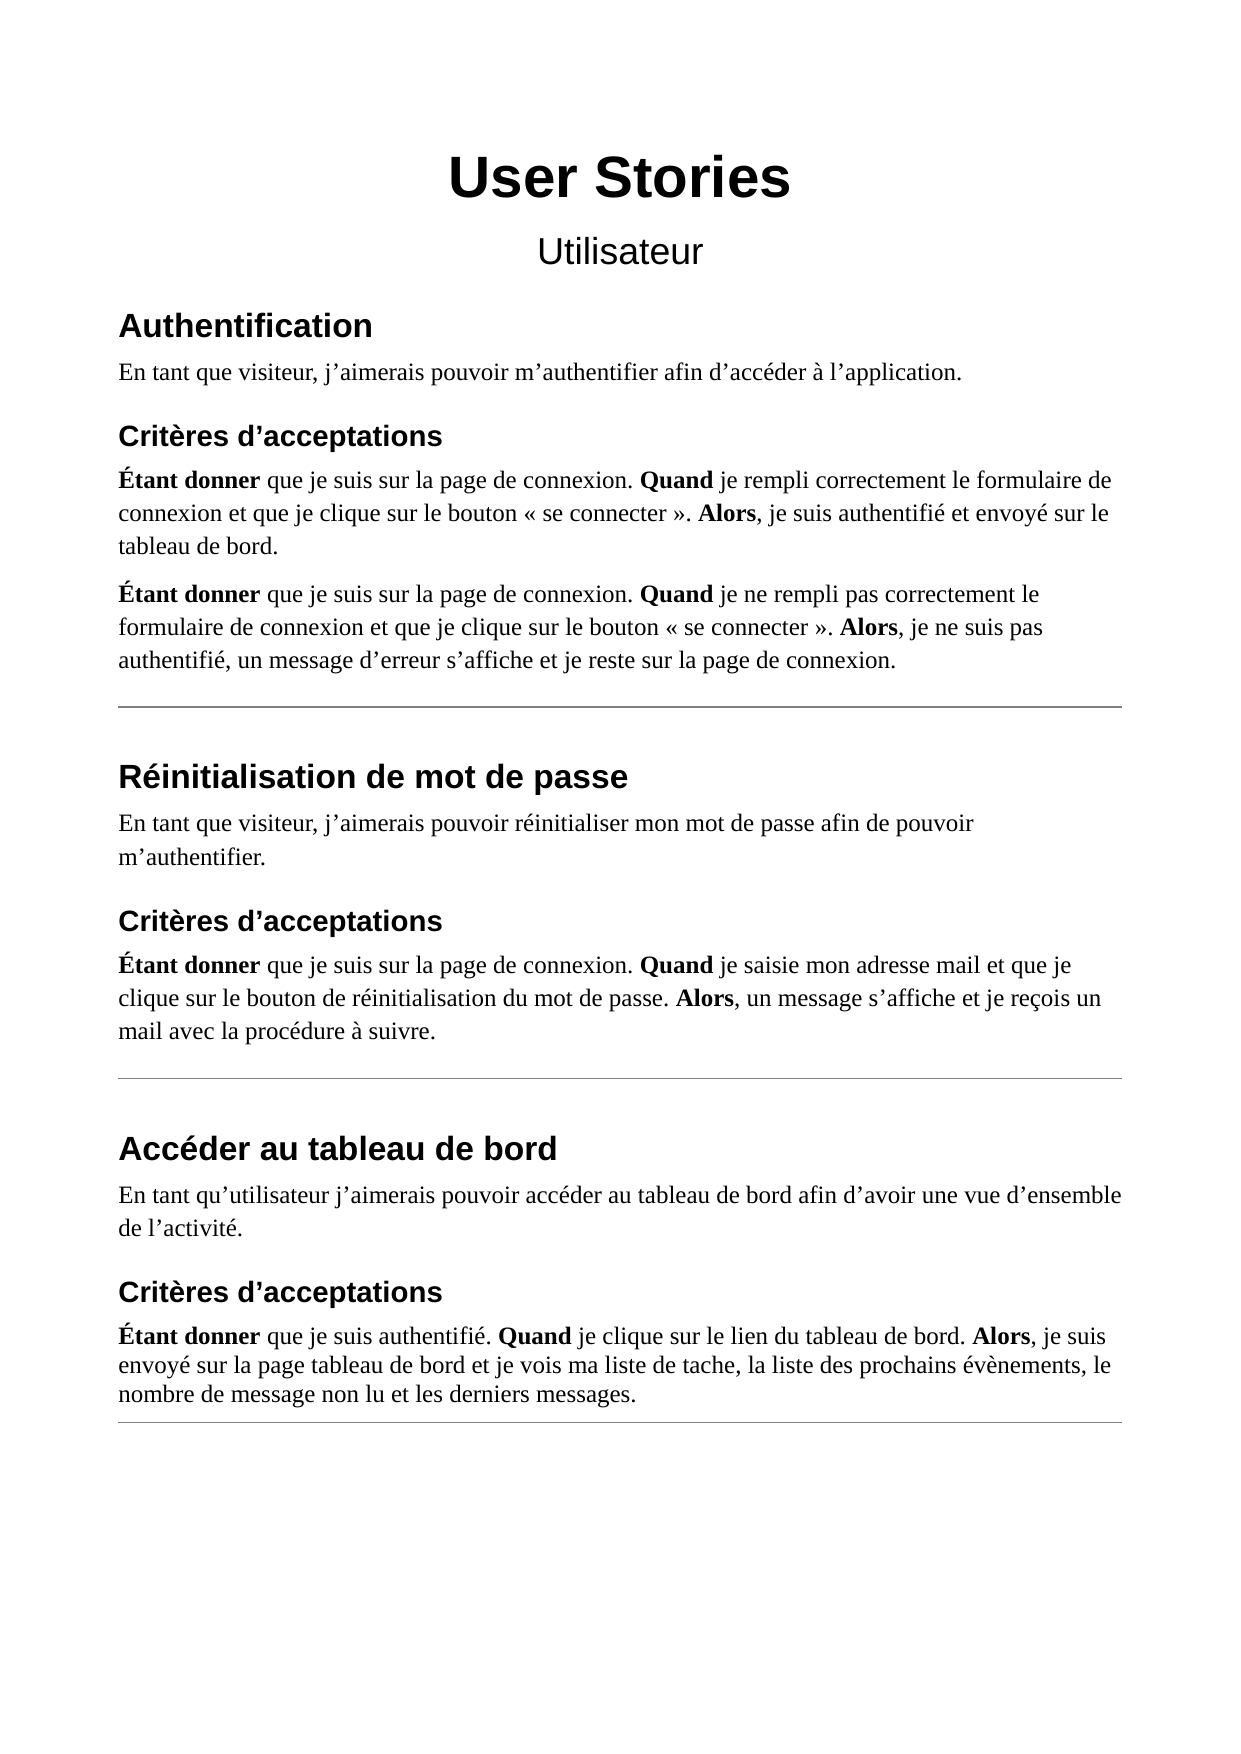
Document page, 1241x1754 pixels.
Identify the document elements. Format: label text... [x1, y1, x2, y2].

text Étant donner que je suis authentifié. Quand je clique sur le lien du tableau de bord. Alors, je suis envoyé sur la page tableau de bord et je vois ma liste de tache, la liste des prochains évènements, le nombre de message non lu et les derniers messages. [118, 1321, 1122, 1408]
text Étant donner que je suis sur la page de connexion. Quand je ne rempli pas correctement le formulaire de connexion et que je clique sur le bouton « se connecter ». Alors, je ne suis pas authentifié, un message d’erreur s’affiche et je reste sur la page de connexion. [118, 579, 1122, 673]
subtitle Utilisateur [118, 229, 1122, 272]
subtitle Critères d’acceptations [118, 1275, 1122, 1309]
text Étant donner que je suis sur la page de connexion. Quand je rempli correctement le formulaire de connexion et que je clique sur le bouton « se connecter ». Alors, je suis authentifié et envoyé sur le tableau de bord. [118, 465, 1122, 560]
subtitle Authentification [118, 305, 1122, 344]
subtitle Accéder au tableau de bord [118, 1129, 1122, 1167]
text Étant donner que je suis sur la page de connexion. Quand je saisie mon adresse mail et que je clique sur le bouton de réinitialisation du mot de passe. Alors, un message s’affiche et je reçois un mail avec la procédure à suivre. [118, 950, 1122, 1045]
text En tant qu’utilisateur j’aimerais pouvoir accéder au tableau de bord afin d’avoir une vue d’ensemble de l’activité. [118, 1180, 1122, 1242]
subtitle Critères d’acceptations [118, 904, 1122, 937]
subtitle Réinitialisation de mot de passe [118, 757, 1122, 796]
title User Stories [118, 143, 1122, 210]
text En tant que visiteur, j’aimerais pouvoir m’authentifier afin d’accéder à l’application. [118, 357, 1122, 385]
text En tant que visiteur, j’aimerais pouvoir réinitialiser mon mot de passe afin de pouvoir m’authentifier. [118, 808, 1122, 870]
subtitle Critères d’acceptations [118, 419, 1122, 452]
